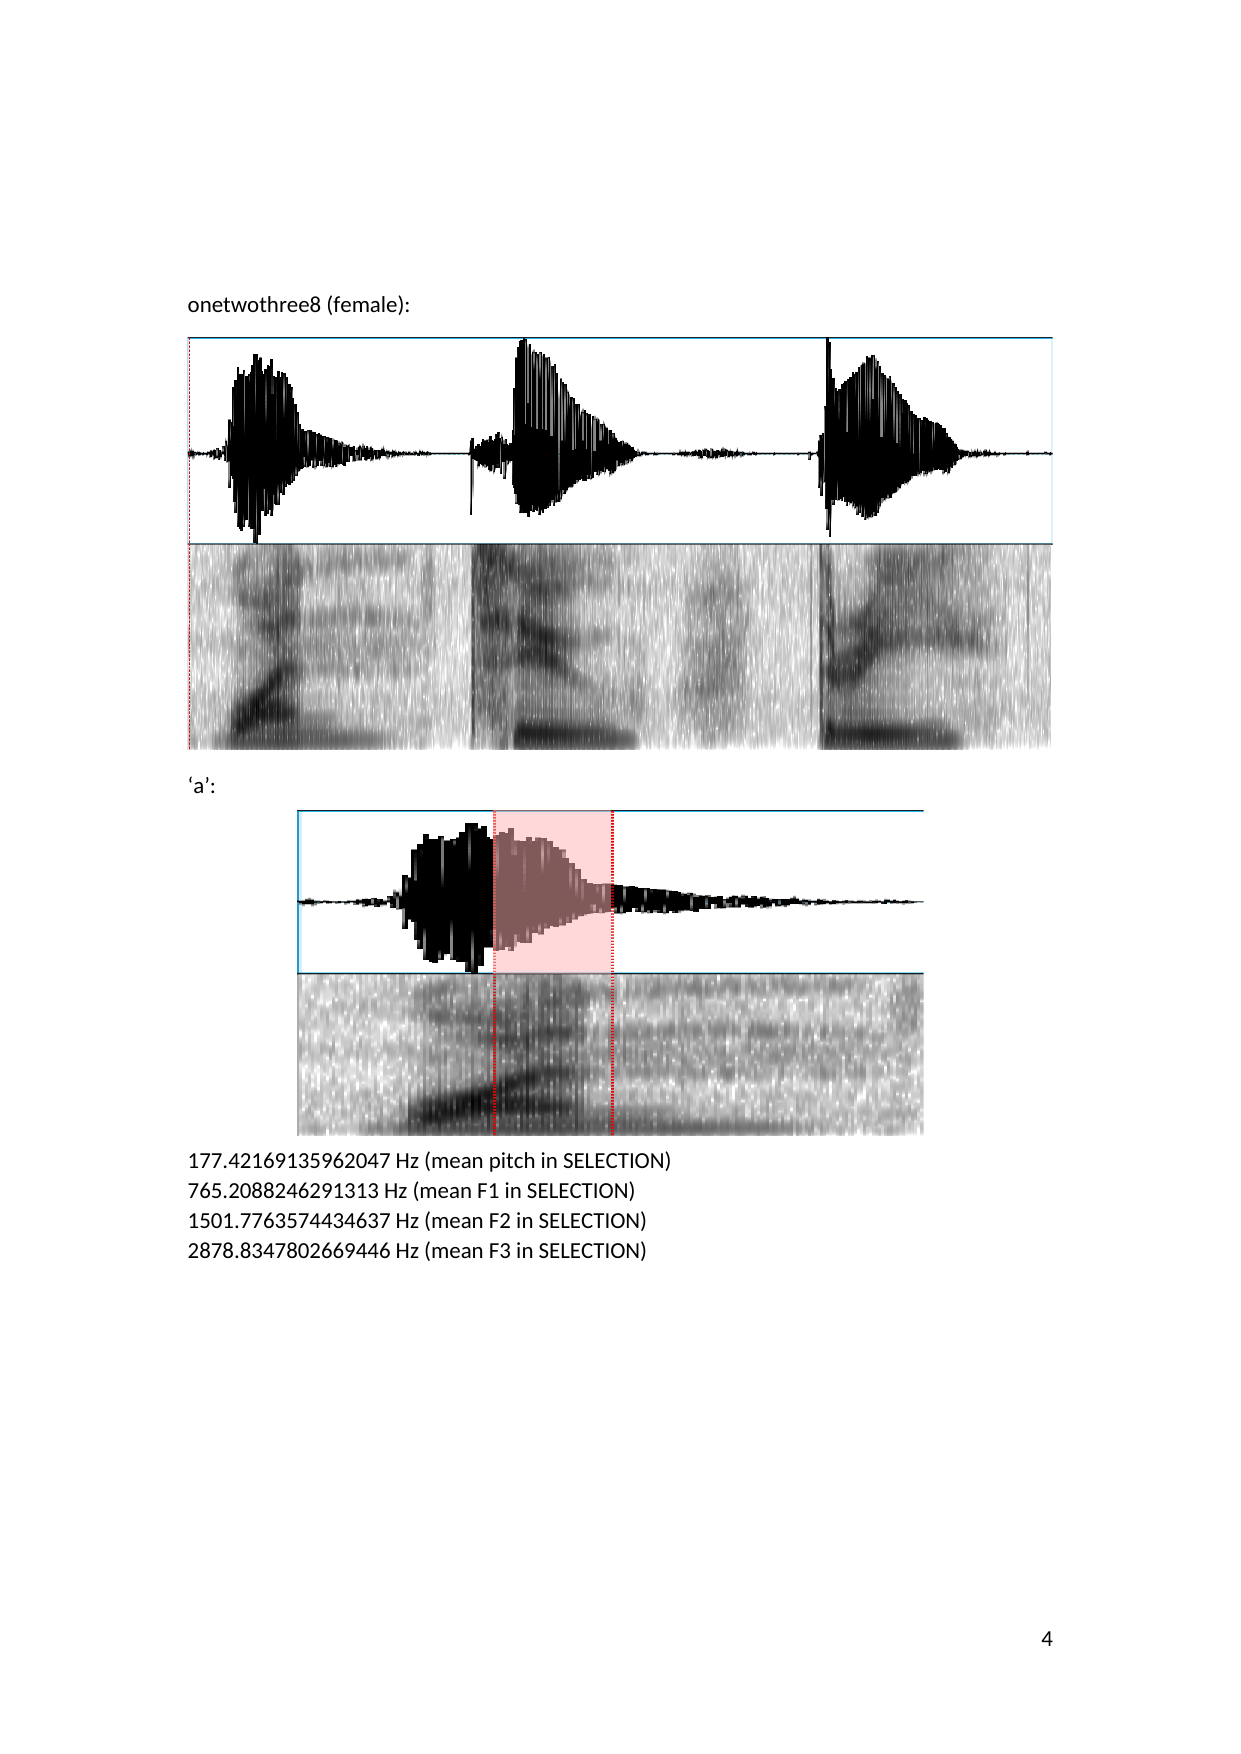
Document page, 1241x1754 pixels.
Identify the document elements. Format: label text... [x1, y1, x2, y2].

text onetwothree8 (female): [187, 244, 1053, 272]
text ‘a’: [187, 703, 1053, 752]
picture [187, 290, 1053, 703]
picture [297, 763, 924, 1089]
text 177.42169135962047 Hz (mean pitch in SELECTION) 765.2088246291313 Hz (mean F1 in SELECTION) 1501.7763574434637 Hz (mean F2 in SELECTION) 2878.8347802669446 Hz (mean F3 in SELECTION) [187, 1099, 1053, 1248]
